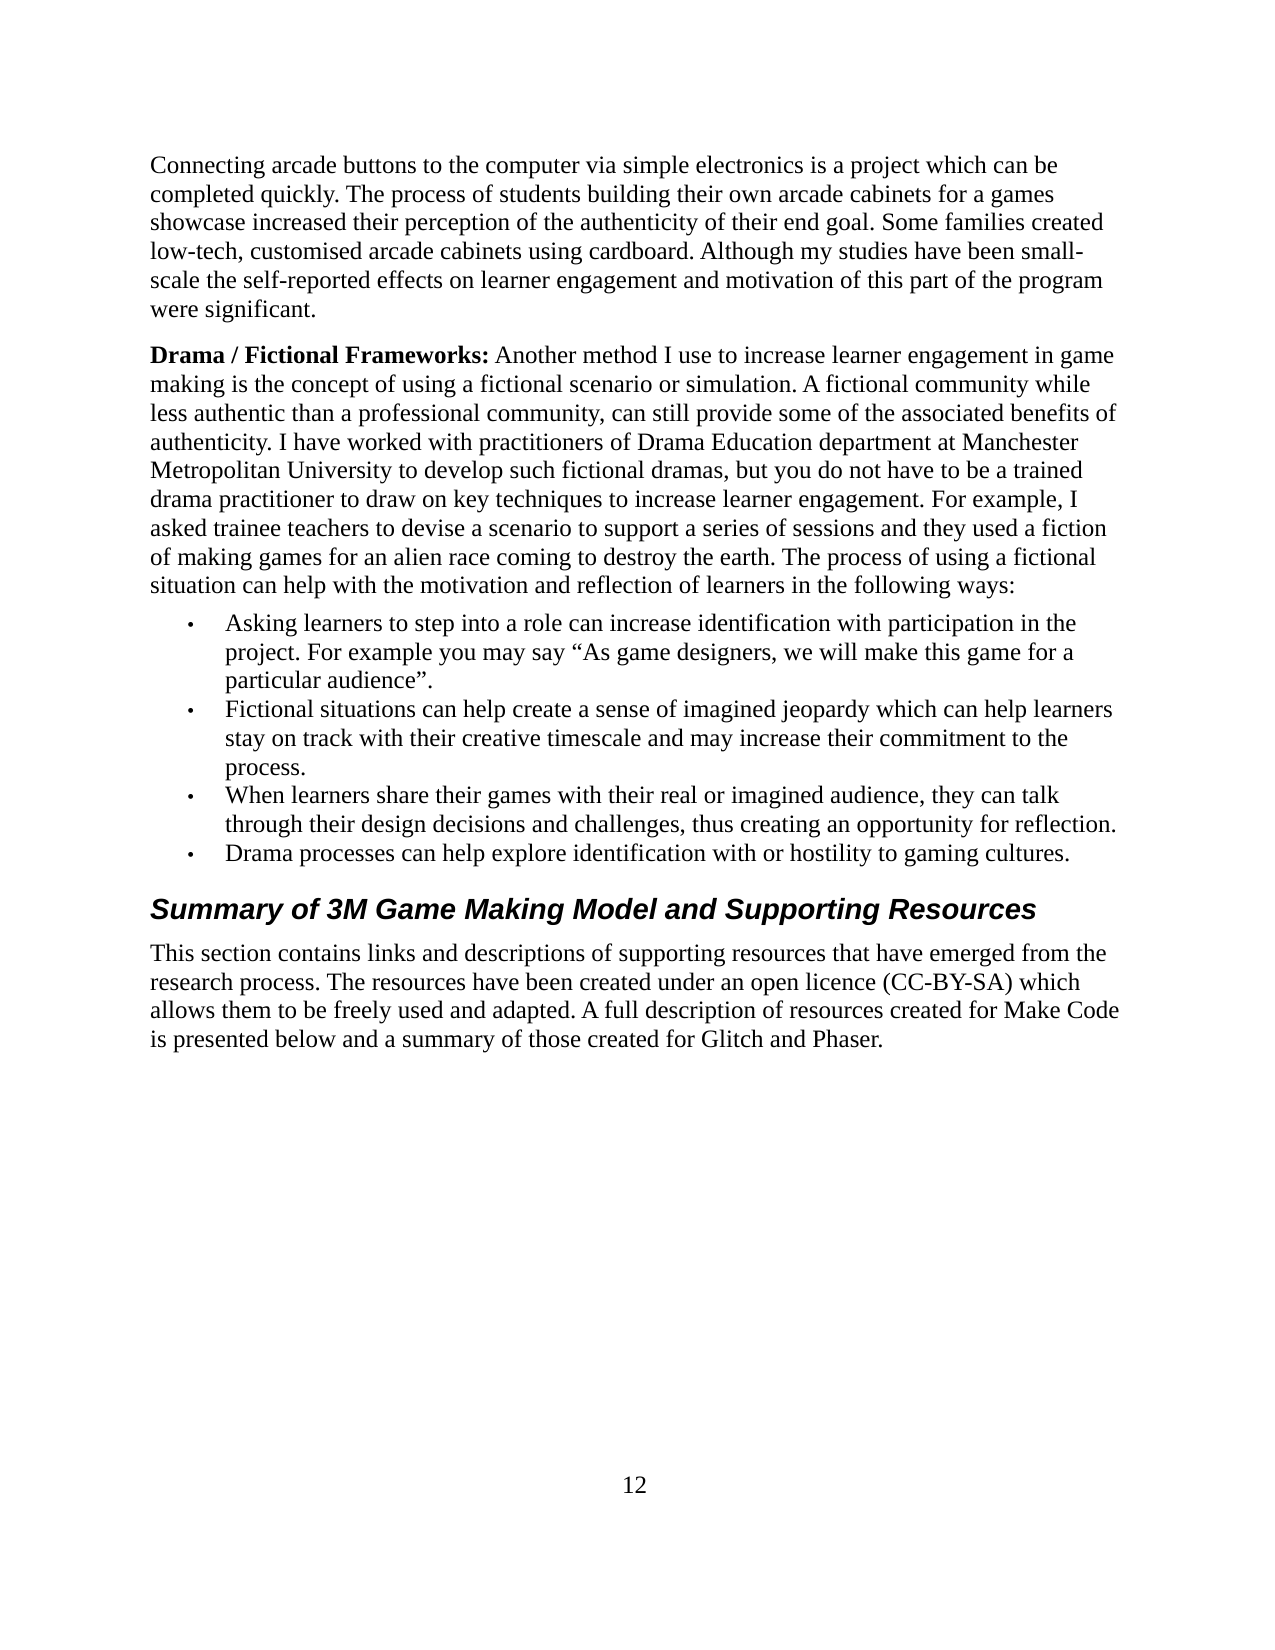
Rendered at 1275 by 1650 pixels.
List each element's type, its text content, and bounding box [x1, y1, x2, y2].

text This section contains links and descriptions of supporting resources that have emerged from the research process. The resources have been created under an open licence (CC-BY-SA) which allows them to be freely used and adapted. A full description of resources created for Make Code is presented below and a summary of those created for Glitch and Phaser. [150, 938, 1125, 1053]
list Asking learners to step into a role can increase identification with participation in the project. For example you may say “As game designers, we will make this game for a particular audience”. [187, 608, 1125, 694]
list Fictional situations can help create a sense of imagined jeopardy which can help learners stay on track with their creative timescale and may increase their commitment to the process. [187, 694, 1125, 781]
text Connecting arcade buttons to the computer via simple electronics is a project which can be completed quickly. The process of students building their own arcade cabinets for a games showcase increased their perception of the authenticity of their end goal. Some families created low-tech, customised arcade cabinets using cardboard. Although my studies have been small-scale the self-reported effects on learner engagement and motivation of this part of the program were significant. [150, 150, 1125, 322]
text Drama / Fictional Frameworks: Another method I use to increase learner engagement in game making is the concept of using a fictional scenario or simulation. A fictional community while less authentic than a professional community, can still provide some of the associated benefits of authenticity. I have worked with practitioners of Drama Education department at Manchester Metropolitan University to develop such fictional dramas, but you do not have to be a trained drama practitioner to draw on key techniques to increase learner engagement. For example, I asked trainee teachers to devise a scenario to support a series of sessions and they used a fiction of making games for an alien race coming to destroy the earth. The process of using a fictional situation can help with the motivation and reflection of learners in the following ways: [150, 340, 1125, 599]
subtitle Summary of 3M Game Making Model and Supporting Resources [150, 892, 1125, 925]
list Drama processes can help explore identification with or hostility to gaming cultures. [187, 838, 1125, 867]
list When learners share their games with their real or imagined audience, they can talk through their design decisions and challenges, thus creating an opportunity for reflection. [187, 781, 1125, 838]
